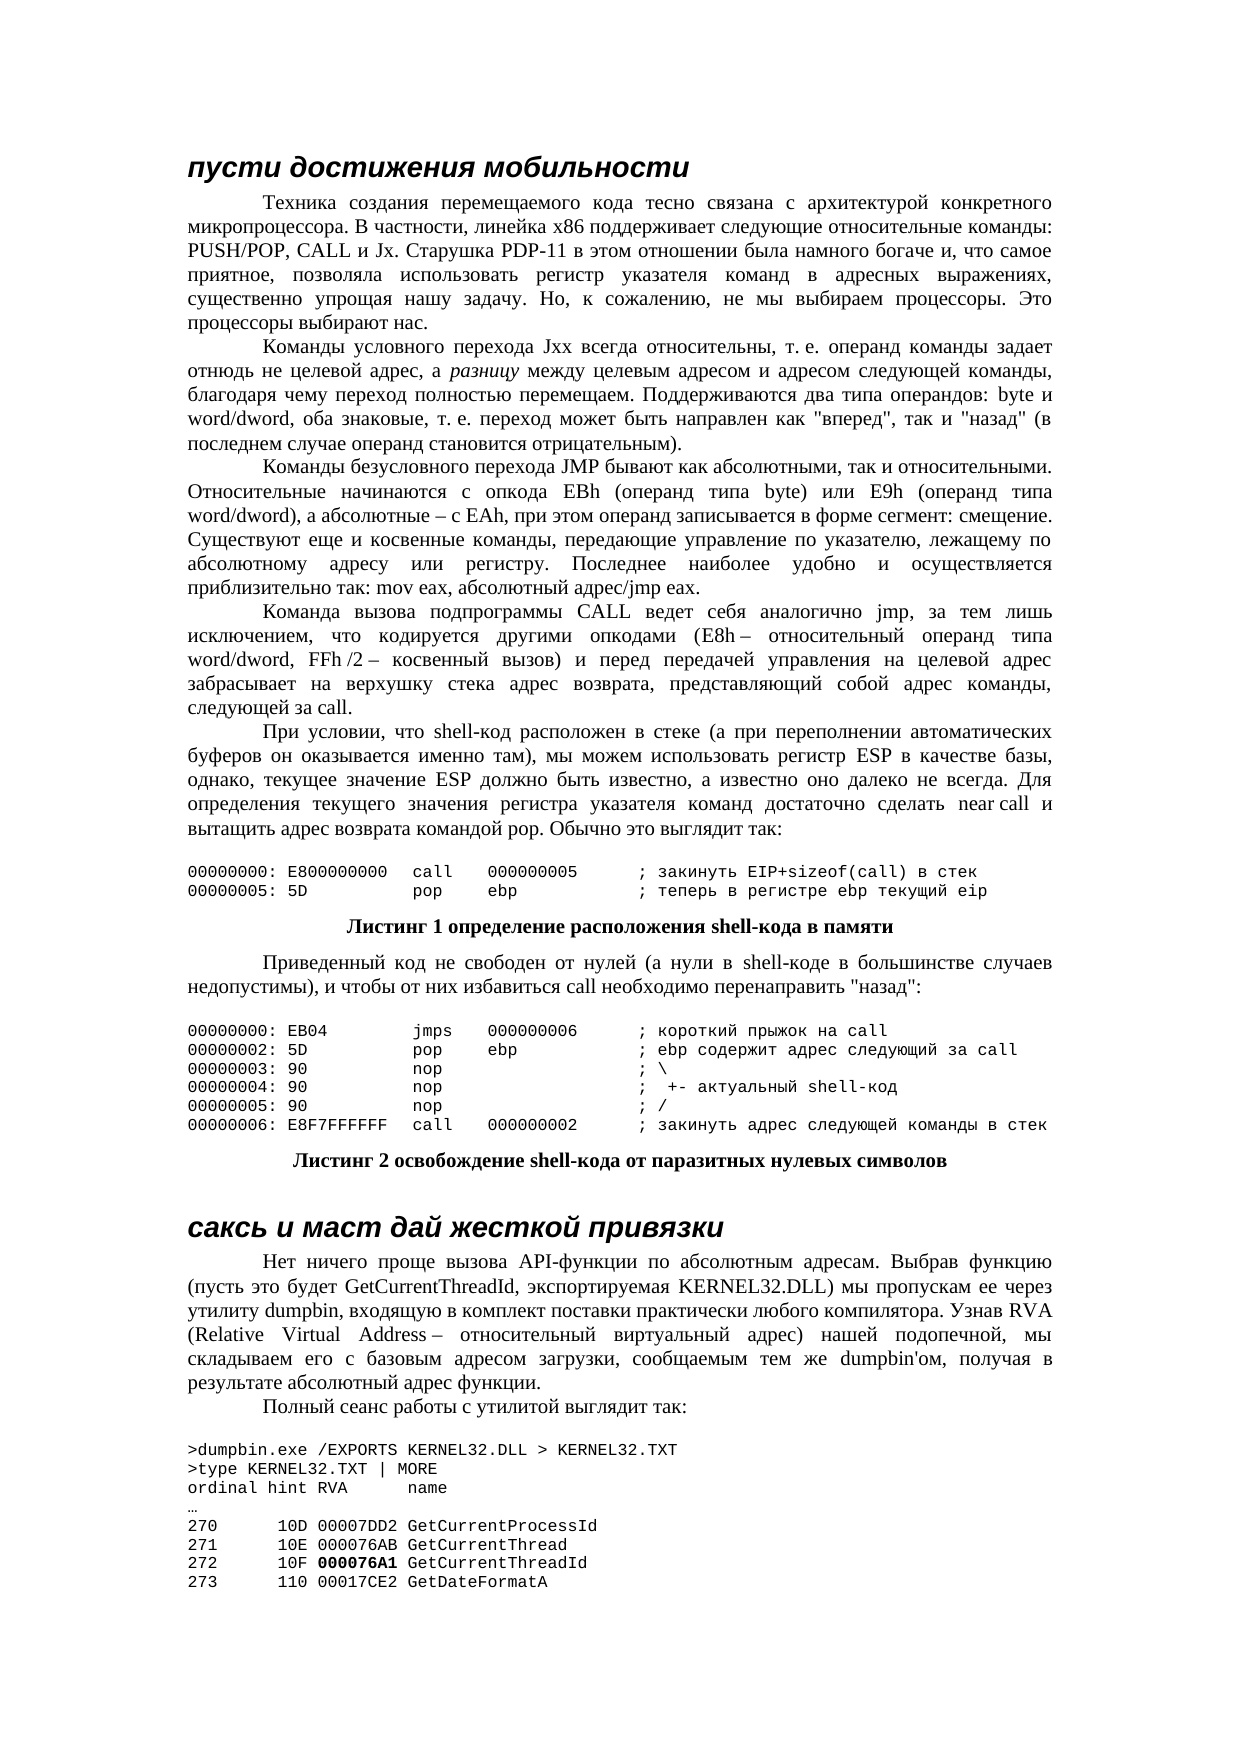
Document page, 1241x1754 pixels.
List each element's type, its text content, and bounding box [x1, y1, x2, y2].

text Полный сеанс работы с утилитой выглядит так: [187, 1394, 1053, 1418]
text 00000004: 90 nop ; +- актуальный shell-код [187, 1079, 1053, 1098]
text >type KERNEL32.TXT | MORE [187, 1461, 1053, 1480]
text >dumpbin.exe /EXPORTS KERNEL32.DLL > KERNEL32.TXT [187, 1442, 1053, 1461]
text 00000000: E800000000 call 000000005 ; закинуть EIP+sizeof(call) в стек [187, 863, 1053, 882]
text ordinal hint RVA name [187, 1480, 1053, 1498]
text 00000005: 90 nop ; / [187, 1098, 1053, 1117]
text 00000005: 5D pop ebp ; теперь в регистре ebp текущий eip [187, 882, 1053, 901]
subtitle пусти достижения мобильности [187, 150, 1053, 183]
text Листинг 2 освобождение shell-кода от паразитных нулевых символов [187, 1148, 1053, 1172]
text Листинг 1 определение расположения shell-кода в памяти [187, 914, 1053, 938]
text 271 10E 000076AB GetCurrentThread [187, 1536, 1053, 1555]
subtitle саксь и маст дай жесткой привязки [187, 1210, 1053, 1243]
text Команды безусловного перехода JMP бывают как абсолютными, так и относительными. Относительные начинаются с опкода EBh (операнд типа byte) или E9h (операнд типа word/dword), а абсолютные – с EAh, при этом операнд записывается в форме сегмент: смещение. Существуют еще и косвенные команды, передающие управление по указателю, лежащему по абсолютному адресу или регистру. Последнее наиболее удобно и осуществляется приблизительно так: mov eax, абсолютный адрес/jmp eax. [187, 454, 1053, 599]
text 00000002: 5D pop ebp ; ebp содержит адрес следующий за call [187, 1041, 1053, 1060]
text При условии, что shell-код расположен в стеке (а при переполнении автоматических буферов он оказывается именно там), мы можем использовать регистр ESP в качестве базы, однако, текущее значение ESP должно быть известно, а известно оно далеко не всегда. Для определения текущего значения регистра указателя команд достаточно сделать near call и вытащить адрес возврата командой pop. Обычно это выглядит так: [187, 719, 1053, 839]
text 00000006: E8F7FFFFFF call 000000002 ; закинуть адрес следующей команды в стек [187, 1117, 1053, 1136]
text 272 10F 000076A1 GetCurrentThreadId [187, 1555, 1053, 1574]
text 273 110 00017CE2 GetDateFormatA [187, 1574, 1053, 1593]
text 270 10D 00007DD2 GetCurrentProcessId [187, 1517, 1053, 1536]
text Команды условного перехода Jxx всегда относительны, т. е. операнд команды задает отнюдь не целевой адрес, а разницу между целевым адресом и адресом следующей команды, благодаря чему переход полностью перемещаем. Поддерживаются два типа операндов: byte и word/dword, оба знаковые, т. е. переход может быть направлен как "вперед", так и "назад" (в последнем случае операнд становится отрицательным). [187, 334, 1053, 454]
text Техника создания перемещаемого кода тесно связана с архитектурой конкретного микропроцессора. В частности, линейка x86 поддерживает следующие относительные команды: PUSH/POP, CALL и Jx. Старушка PDP-11 в этом отношении была намного богаче и, что самое приятное, позволяла использовать регистр указателя команд в адресных выражениях, существенно упрощая нашу задачу. Но, к сожалению, не мы выбираем процессоры. Это процессоры выбирают нас. [187, 190, 1053, 334]
text Приведенный код не свободен от нулей (а нули в shell-коде в большинстве случаев недопустимы), и чтобы от них избавиться call необходимо перенаправить "назад": [187, 950, 1053, 998]
text … [187, 1498, 1053, 1517]
text 00000000: EB04 jmps 000000006 ; короткий прыжок на call [187, 1022, 1053, 1041]
text Нет ничего проще вызова API-функции по абсолютным адресам. Выбрав функцию (пусть это будет GetCurrentThreadId, экспортируемая KERNEL32.DLL) мы пропускам ее через утилиту dumpbin, входящую в комплект поставки практически любого компилятора. Узнав RVA (Relative Virtual Address – относительный виртуальный адрес) нашей подопечной, мы складываем его с базовым адресом загрузки, сообщаемым тем же dumpbin'ом, получая в результате абсолютный адрес функции. [187, 1249, 1053, 1394]
text Команда вызова подпрограммы CALL ведет себя аналогично jmp, за тем лишь исключением, что кодируется другими опкодами (E8h – относительный операнд типа word/dword, FFh /2 – косвенный вызов) и перед передачей управления на целевой адрес забрасывает на верхушку стека адрес возврата, представляющий собой адрес команды, следующей за call. [187, 599, 1053, 719]
text 00000003: 90 nop ; \ [187, 1060, 1053, 1079]
